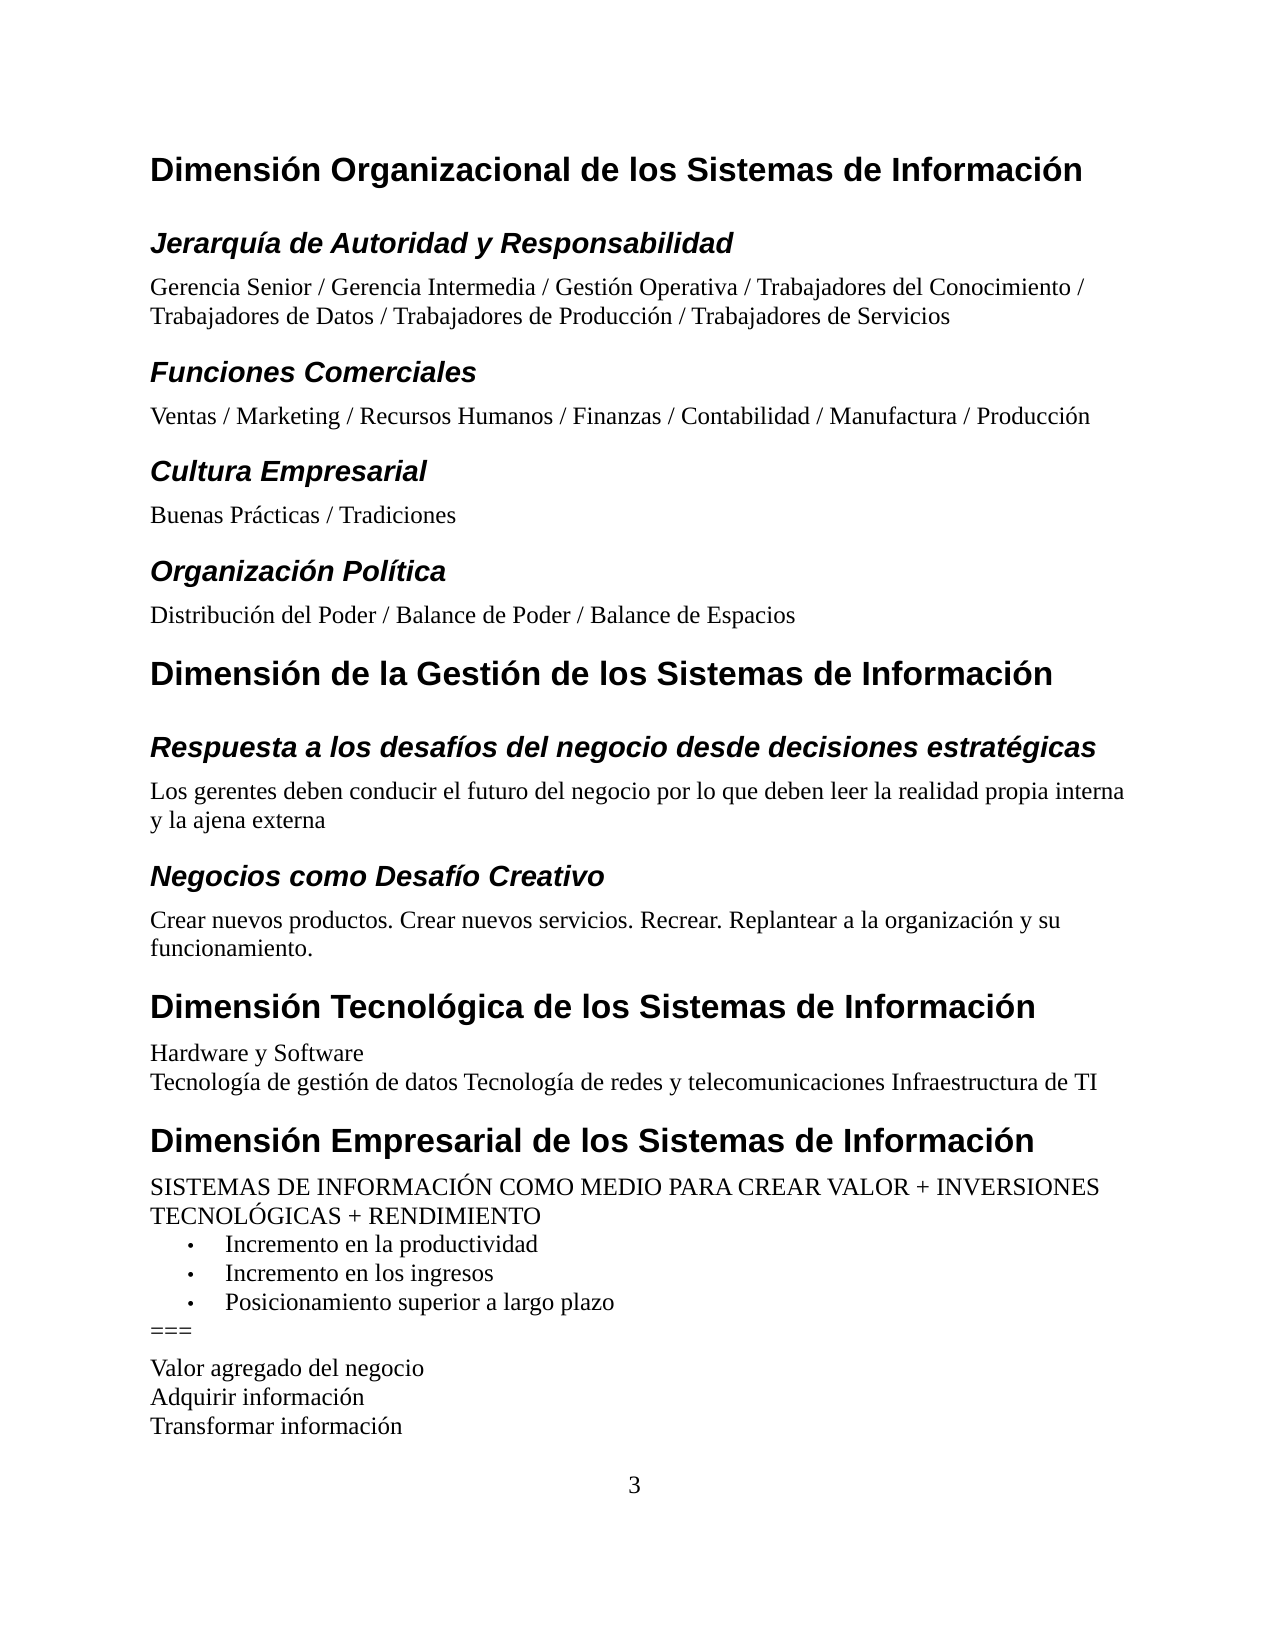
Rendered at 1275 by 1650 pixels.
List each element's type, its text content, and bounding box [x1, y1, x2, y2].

subtitle Dimensión Tecnológica de los Sistemas de Información [150, 987, 1125, 1026]
subtitle Jerarquía de Autoridad y Responsabilidad [150, 226, 1125, 260]
list Posicionamiento superior a largo plazo [187, 1287, 1125, 1316]
subtitle Organización Política [150, 554, 1125, 588]
subtitle Dimensión Organizacional de los Sistemas de Información [150, 150, 1125, 189]
subtitle Funciones Comerciales [150, 355, 1125, 388]
subtitle Respuesta a los desafíos del negocio desde decisiones estratégicas [150, 730, 1125, 764]
text Los gerentes deben conducir el futuro del negocio por lo que deben leer la realidad propia interna y la ajena externa [150, 776, 1125, 834]
text Gerencia Senior / Gerencia Intermedia / Gestión Operativa / Trabajadores del Conocimiento / Trabajadores de Datos / Trabajadores de Producción / Trabajadores de Servicios [150, 272, 1125, 330]
subtitle Dimensión de la Gestión de los Sistemas de Información [150, 654, 1125, 693]
subtitle Cultura Empresarial [150, 454, 1125, 488]
text SISTEMAS DE INFORMACIÓN COMO MEDIO PARA CREAR VALOR + INVERSIONES TECNOLÓGICAS + RENDIMIENTO [150, 1172, 1125, 1229]
text Hardware y Software Tecnología de gestión de datos Tecnología de redes y telecomunicaciones Infraestructura de TI [150, 1038, 1125, 1096]
text Ventas / Marketing / Recursos Humanos / Finanzas / Contabilidad / Manufactura / Producción [150, 401, 1125, 429]
subtitle Negocios como Desafío Creativo [150, 859, 1125, 892]
subtitle Dimensión Empresarial de los Sistemas de Información [150, 1121, 1125, 1159]
text === [150, 1316, 1125, 1344]
text Valor agregado del negocio Adquirir información Transformar información [150, 1353, 1125, 1440]
list Incremento en la productividad [187, 1229, 1125, 1258]
list Incremento en los ingresos [187, 1258, 1125, 1287]
text Distribución del Poder / Balance de Poder / Balance de Espacios [150, 600, 1125, 629]
text Crear nuevos productos. Crear nuevos servicios. Recrear. Replantear a la organización y su funcionamiento. [150, 905, 1125, 962]
text Buenas Prácticas / Tradiciones [150, 501, 1125, 529]
